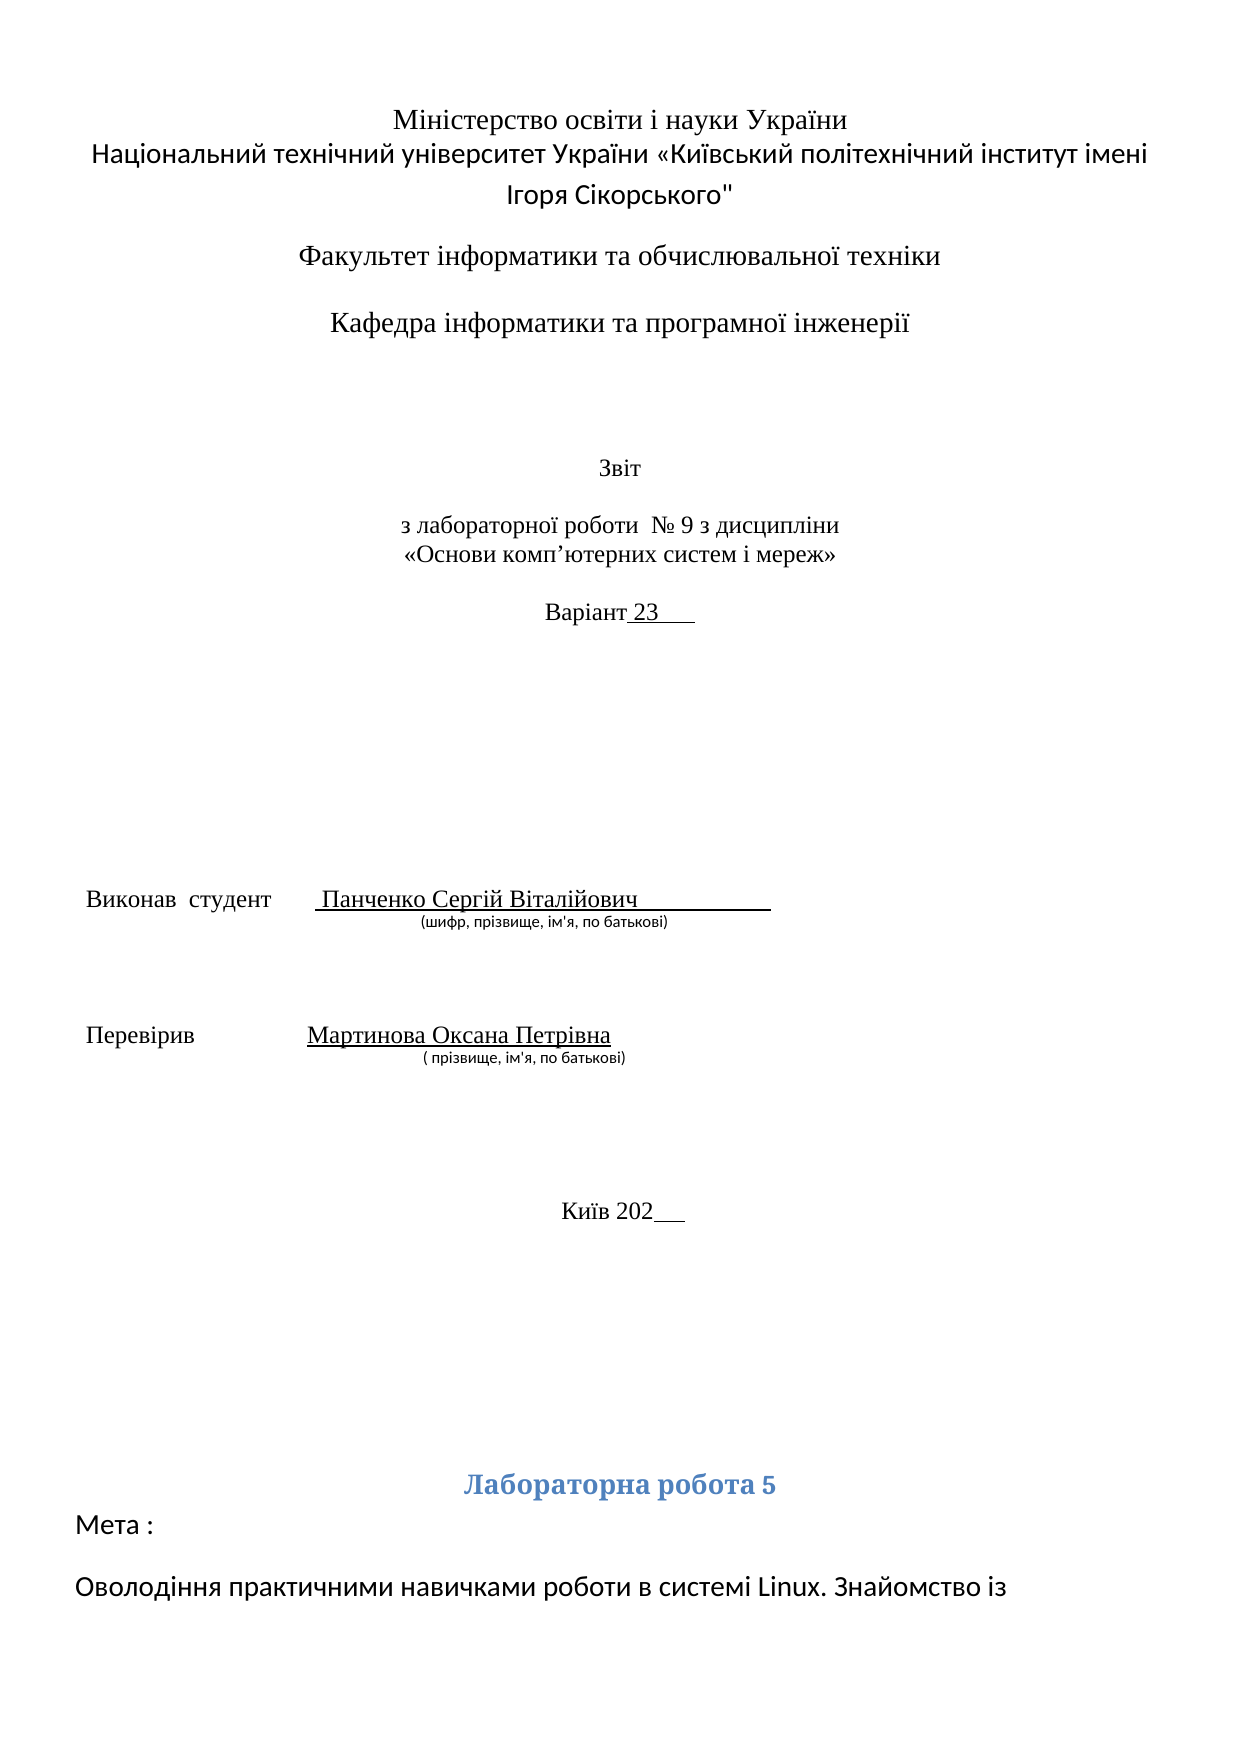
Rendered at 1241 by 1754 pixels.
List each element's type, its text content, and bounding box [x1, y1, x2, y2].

text (шифр, прізвище, ім'я, по батькові) [420, 913, 1165, 931]
text Перевірив Мартинова Оксана Петрівна [86, 1021, 1165, 1049]
text Київ 202 [80, 1196, 1165, 1225]
text Оволодіння практичними навичками роботи в системі Linux. Знайомство із [75, 1568, 1165, 1603]
text Звіт [80, 453, 1159, 482]
text ( прізвище, ім'я, по батькові) [423, 1049, 1165, 1067]
text Національний технічний університет України «Київський політехнічний інститут імені Ігоря Сікорського" [80, 135, 1158, 212]
subtitle Лабораторна робота 5 [447, 1470, 793, 1501]
text Виконав студент Панченко Сергій Віталійович [86, 885, 1165, 913]
subtitle Факультет інформатики та обчислювальної техніки Кафедра інформатики та програмної інженерії [251, 238, 988, 339]
text «Основи комп’ютерних систем і мереж» [80, 539, 1159, 568]
text Варіант 23 [379, 597, 860, 626]
text з лабораторної роботи № 9 з дисципліни [80, 510, 1159, 539]
text Мета : [75, 1506, 1165, 1542]
subtitle Міністерство освіти і науки України [80, 102, 1159, 135]
